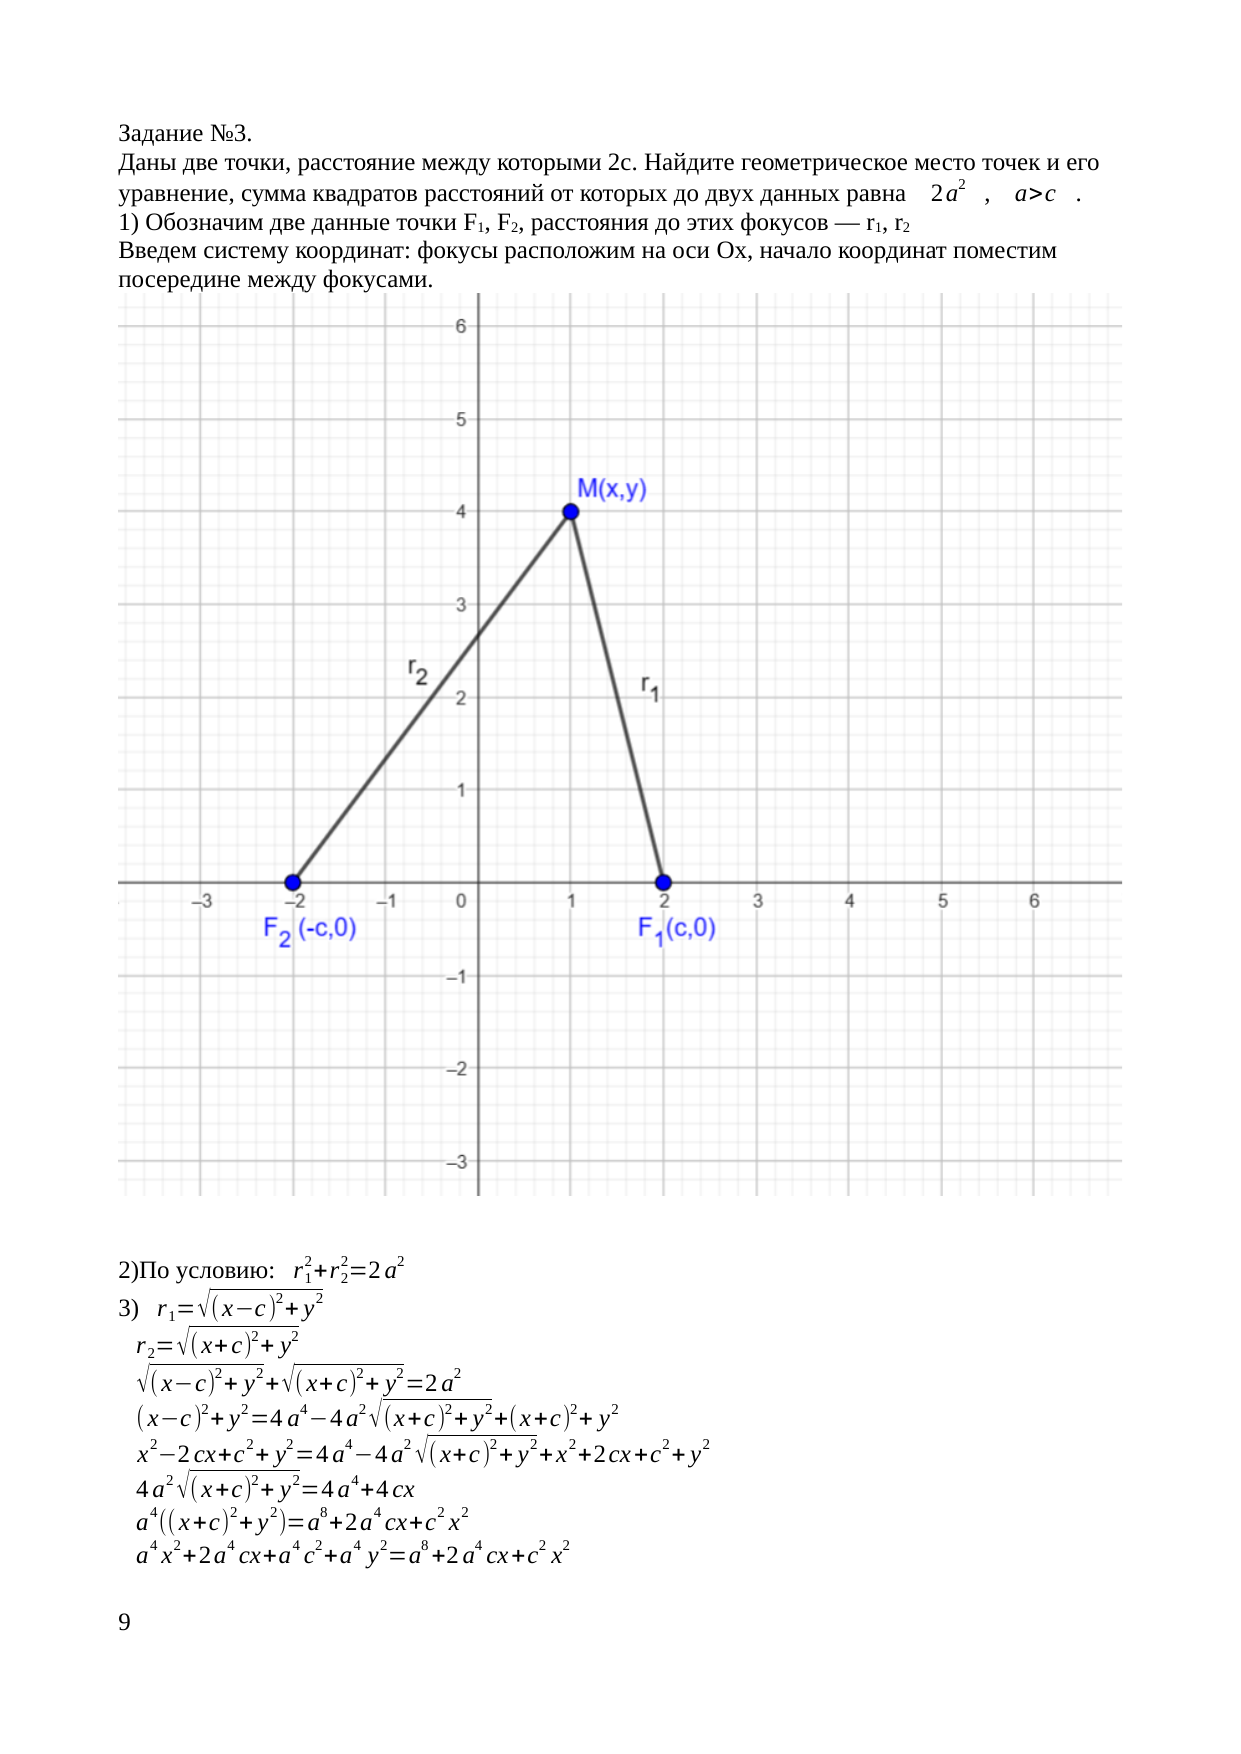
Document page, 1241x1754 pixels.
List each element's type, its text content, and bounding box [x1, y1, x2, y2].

text уравнение, сумма квадратов расстояний от которых до двух данных равна , . [118, 176, 1122, 207]
text 3) [118, 1288, 1122, 1325]
text 1) Обозначим две данные точки F1, F2, расстояния до этих фокусов — r1, r2 [118, 207, 1122, 236]
text 2)По условию: [118, 1253, 1122, 1288]
text Задание №3. [118, 118, 1122, 147]
picture [118, 293, 1123, 1196]
text Даны две точки, расстояние между которыми 2с. Найдите геометрическое место точек и его [118, 147, 1122, 176]
text Введем систему координат: фокусы расположим на оси Ox, начало координат поместим посередине между фокусами. [118, 236, 1122, 293]
